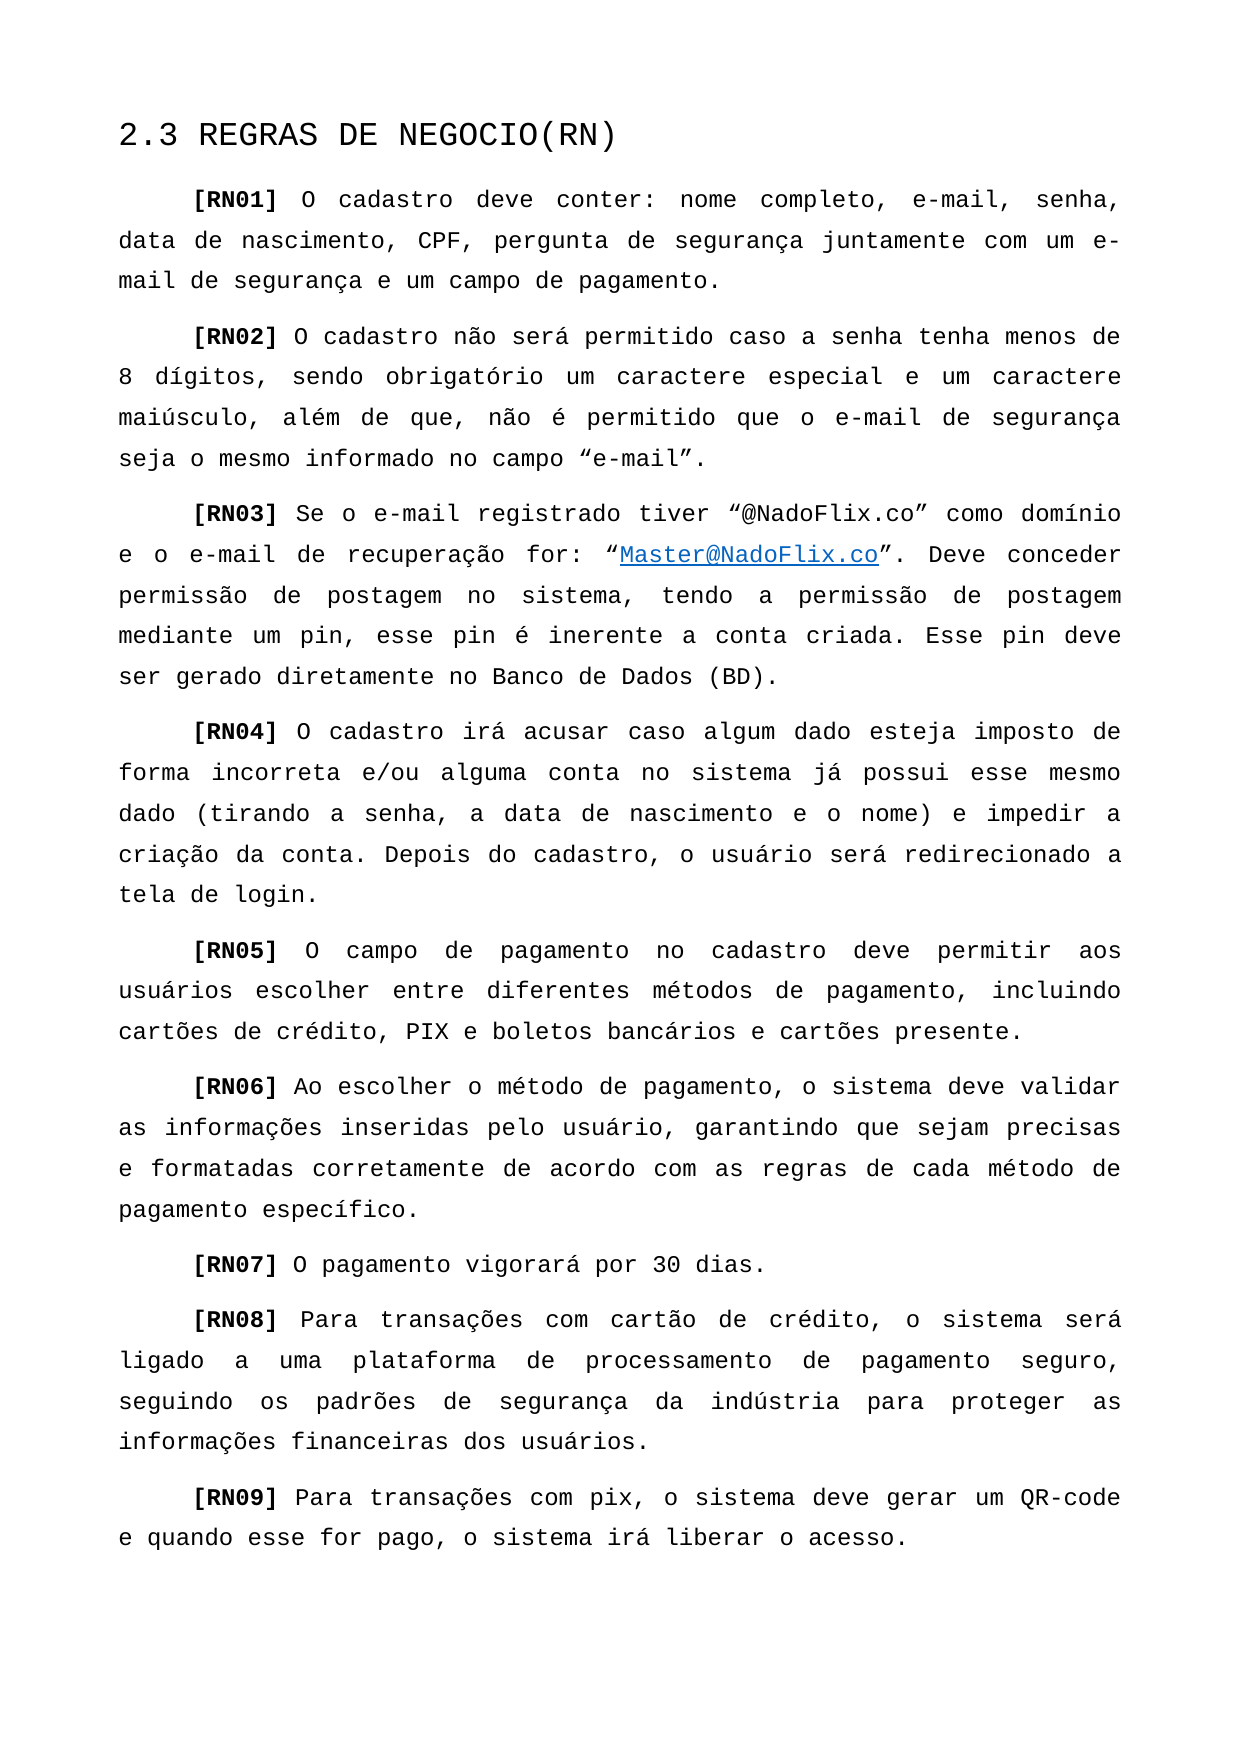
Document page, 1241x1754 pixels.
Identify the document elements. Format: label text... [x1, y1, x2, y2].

text [RN09] Para transações com pix, o sistema deve gerar um QR-code e quando esse for pago, o sistema irá liberar o acesso. [118, 1485, 1122, 1553]
text [RN06] Ao escolher o método de pagamento, o sistema deve validar as informações inseridas pelo usuário, garantindo que sejam precisas e formatadas corretamente de acordo com as regras de cada método de pagamento específico. [118, 1075, 1122, 1224]
text [RN07] O pagamento vigorará por 30 dias. [118, 1252, 1122, 1279]
text [RN05] O campo de pagamento no cadastro deve permitir aos usuários escolher entre diferentes métodos de pagamento, incluindo cartões de crédito, PIX e boletos bancários e cartões presente. [118, 938, 1122, 1047]
text [RN03] Se o e-mail registrado tiver “@NadoFlix.co” como domínio e o e-mail de recuperação for: “Master@NadoFlix.co”. Deve conceder permissão de postagem no sistema, tendo a permissão de postagem mediante um pin, esse pin é inerente a conta criada. Esse pin deve ser gerado diretamente no Banco de Dados (BD). [118, 502, 1122, 692]
text [RN04] O cadastro irá acusar caso algum dado esteja imposto de forma incorreta e/ou alguma conta no sistema já possui esse mesmo dado (tirando a senha, a data de nascimento e o nome) e impedir a criação da conta. Depois do cadastro, o usuário será redirecionado a tela de login. [118, 720, 1122, 910]
text [RN01] O cadastro deve conter: nome completo, e-mail, senha, data de nascimento, CPF, pergunta de segurança juntamente com um e-mail de segurança e um campo de pagamento. [118, 187, 1122, 296]
text [RN08] Para transações com cartão de crédito, o sistema será ligado a uma plataforma de processamento de pagamento seguro, seguindo os padrões de segurança da indústria para proteger as informações financeiras dos usuários. [118, 1308, 1122, 1457]
text [RN02] O cadastro não será permitido caso a senha tenha menos de 8 dígitos, sendo obrigatório um caractere especial e um caractere maiúsculo, além de que, não é permitido que o e-mail de segurança seja o mesmo informado no campo “e-mail”. [118, 324, 1122, 473]
subtitle 2.3 REGRAS DE NEGOCIO(RN) [118, 118, 1122, 156]
